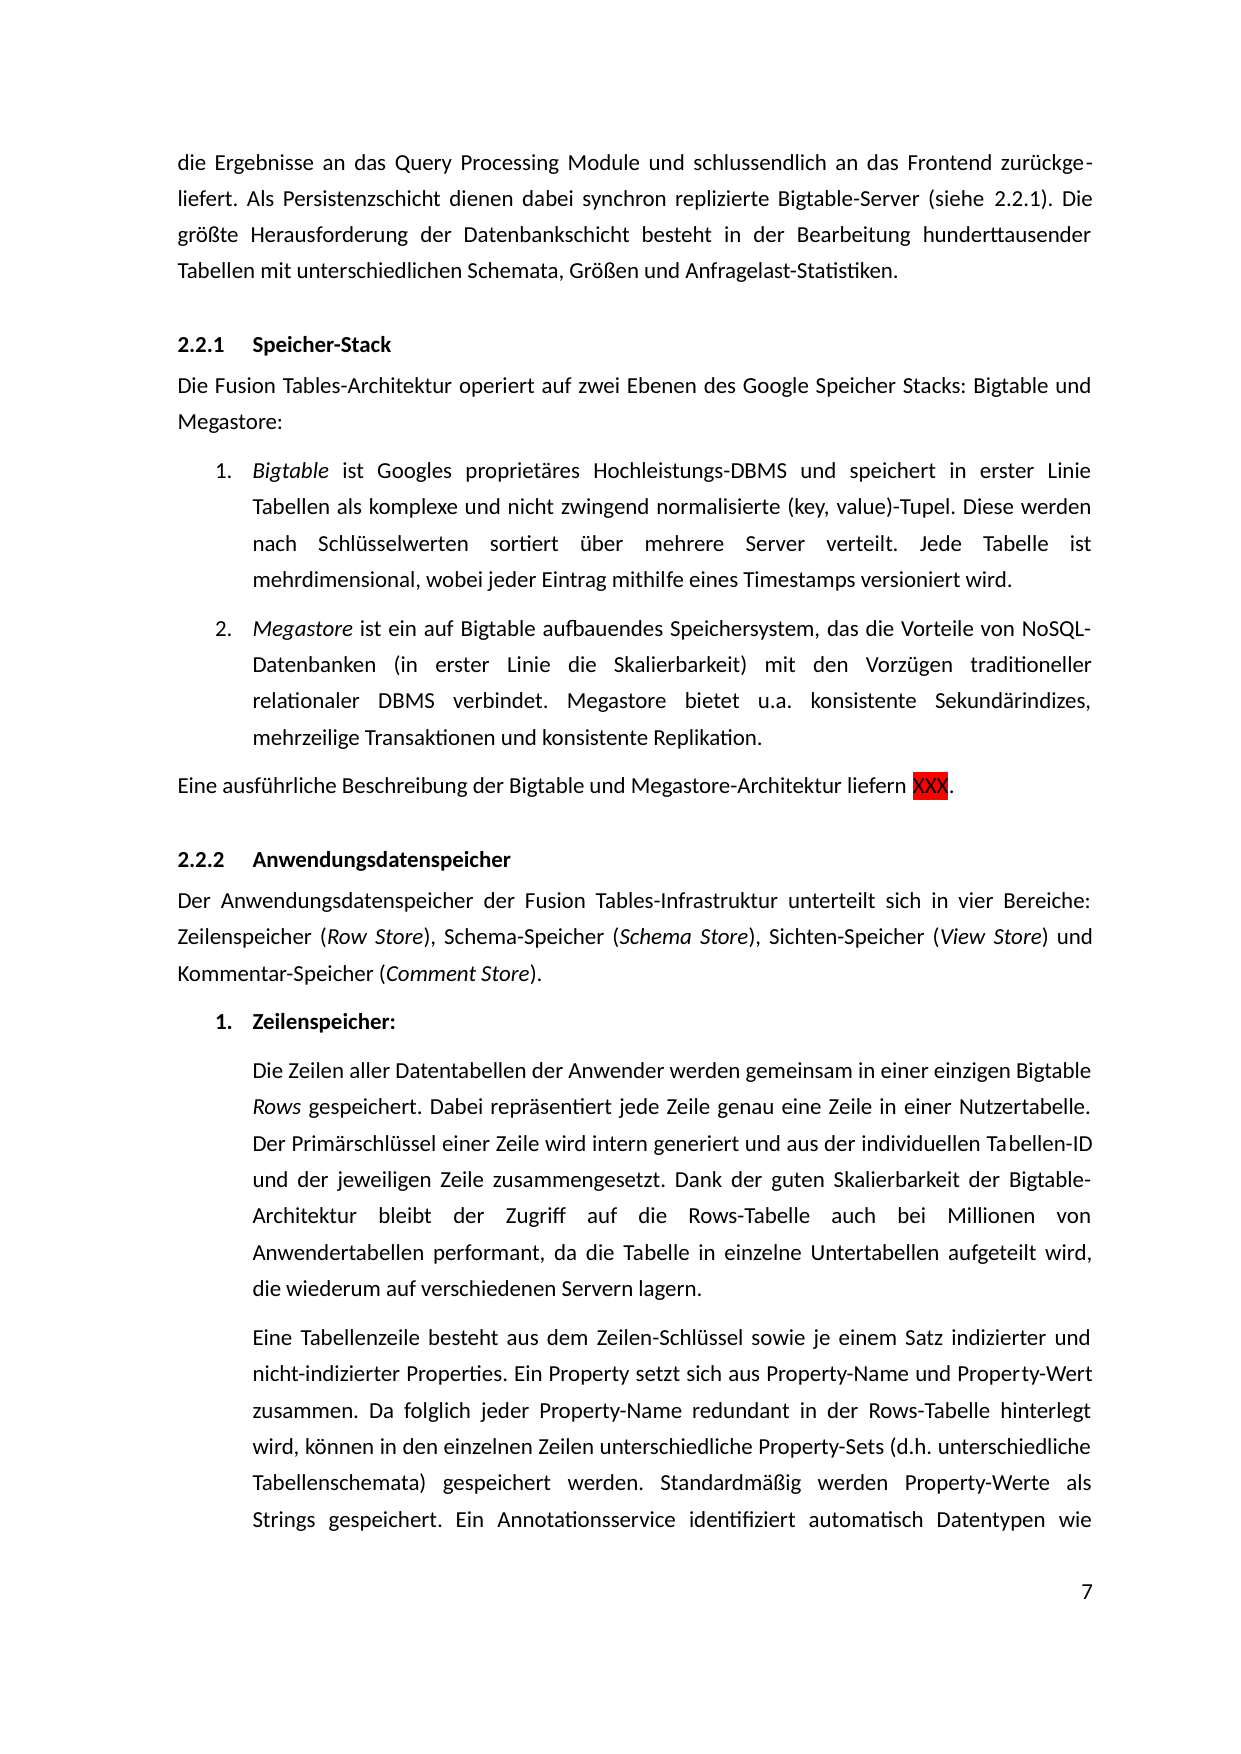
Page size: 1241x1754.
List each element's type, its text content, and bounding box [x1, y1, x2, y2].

text Die Fusion Tables-Architektur operiert auf zwei Ebenen des Google Speicher Stacks: Bigtable und Megastore: [177, 371, 1093, 435]
list Megastore ist ein auf Bigtable aufbauendes Speichersystem, das die Vorteile von NoSQL-Datenban­ken (in erster Linie die Skalierbarkeit) mit den Vorzügen traditioneller relationaler DBMS verbindet. Megastore bietet u.a. konsistente Sekundärindizes, mehrzeilige Transaktionen und konsistente Replikation. [215, 614, 1093, 751]
text Der Anwendungsdatenspeicher der Fusion Tables-Infrastruktur unterteilt sich in vier Bereiche: Zeilenspeicher (Row Store), Schema-Speicher (Schema Store), Sichten-Speicher (View Store) und Kommentar-Speicher (Comment Store). [177, 886, 1093, 987]
list Bigtable ist Googles proprietäres Hochleistungs-DBMS und speichert in erster Linie Tabellen als komplexe und nicht zwingend normalisierte (key, value)-Tupel. Diese werden nach Schlüsselwerten sortiert über mehrere Server verteilt. Jede Tabelle ist mehrdimensional, wobei jeder Eintrag mithil­fe eines Timestamps versioniert wird. [215, 456, 1093, 593]
text die Ergebnisse an das Query Processing Module und schlussendlich an das Frontend zurückge­liefert. Als Persistenzschicht dienen dabei synchron replizierte Bigtable-Server (siehe 2.2.1). Die größte Heraus­forderung der Datenbankschicht besteht in der Bearbeitung hunderttausender Tabellen mit unter­schiedlichen Schemata, Größen und Anfragelast-Statistiken. [177, 148, 1093, 285]
subtitle Speicher-Stack [177, 330, 1093, 358]
text Eine ausführliche Beschreibung der Bigtable und Megastore-Architektur liefern XXX. [177, 772, 1093, 800]
list Zeilenspeicher: [215, 1007, 1093, 1035]
list Eine Tabellenzeile besteht aus dem Zeilen-Schlüssel sowie je einem Satz indizierter und nicht-indi­zierter Properties. Ein Property setzt sich aus Property-Name und Proper­ty-Wert zusammen. Da folglich jeder Property-Name redundant in der Rows-Tabelle hinterlegt wird, können in den einzelnen Zeilen unterschiedliche Property-Sets (d.h. unterschiedliche Tabel­lenschemata) gespeichert werden. Standardmäßig werden Property-Werte als Strings gespeichert. Ein Annotationsservice identifiziert automatisch Datentypen wie [215, 1323, 1093, 1533]
subtitle Anwendungsdatenspeicher [177, 845, 1093, 873]
list Die Zeilen aller Datentabellen der Anwender werden gemeinsam in einer einzigen Bigtable Rows gespeichert. Dabei repräsentiert jede Zeile genau eine Zeile in einer Nutzertabelle. Der Primär­schlüssel einer Zeile wird intern generiert und aus der individuellen Ta­bellen-ID und der jeweiligen Zeile zusammengesetzt. Dank der guten Skalierbarkeit der Bigtable-Architektur bleibt der Zugriff auf die Rows-Tabelle auch bei Millionen von Anwendertabellen performant, da die Ta­belle in einzelne Untertabellen aufgeteilt wird, die wiederum auf verschiedenen Servern lagern. [215, 1056, 1093, 1302]
